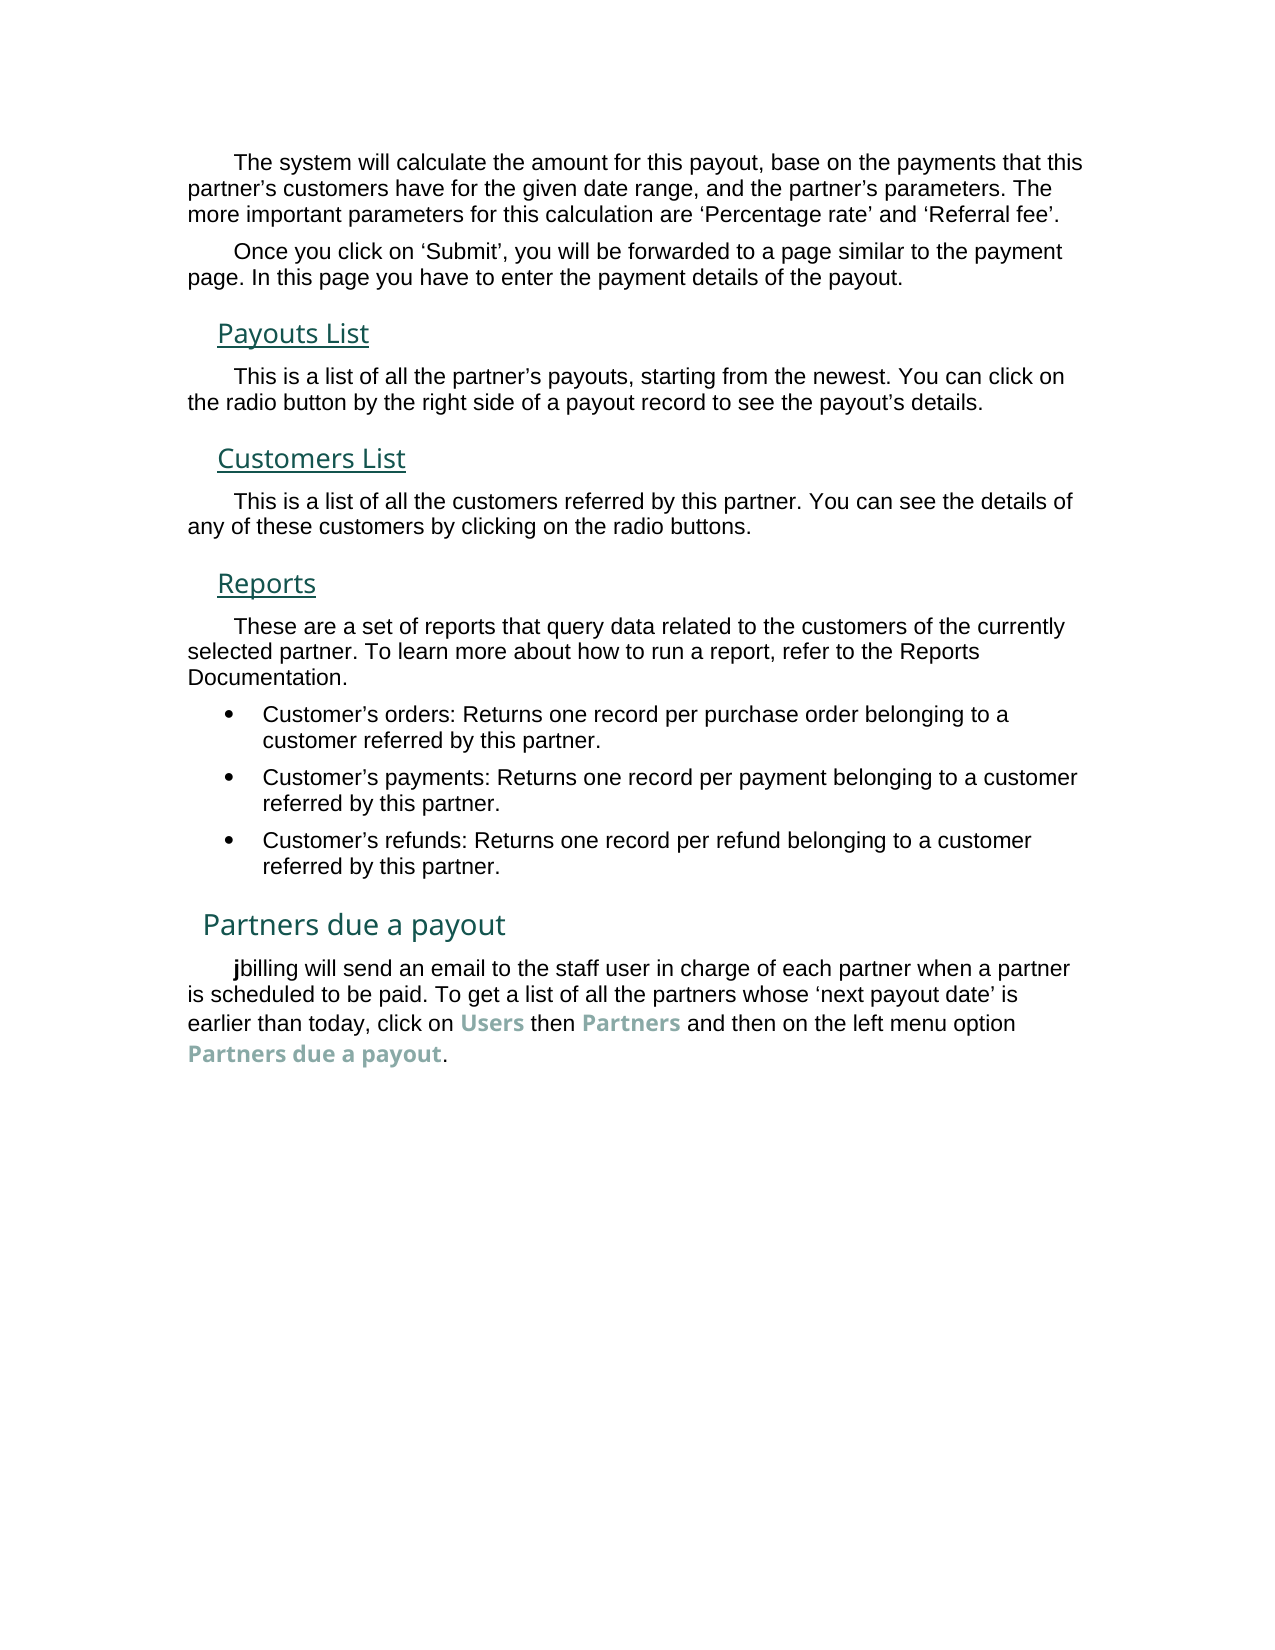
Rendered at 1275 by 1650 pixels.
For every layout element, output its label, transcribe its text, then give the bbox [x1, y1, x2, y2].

list Customer’s refunds: Returns one record per refund belonging to a customer referred by this partner. [225, 828, 1087, 879]
text This is a list of all the customers referred by this partner. You can see the details of any of these customers by clicking on the radio buttons. [187, 488, 1087, 540]
text Once you click on ‘Submit’, you will be forwarded to a page similar to the payment page. In this page you have to enter the payment details of the payout. [187, 239, 1087, 290]
text These are a set of reports that query data related to the customers of the currently selected partner. To learn more about how to run a report, refer to the Reports Documentation. [187, 613, 1087, 690]
list Customer’s orders: Returns one record per purchase order belonging to a customer referred by this partner. [225, 702, 1087, 753]
list Customer’s payments: Returns one record per payment belonging to a customer referred by this partner. [225, 765, 1087, 816]
text The system will calculate the amount for this payout, base on the payments that this partner’s customers have for the given date range, and the partner’s parameters. The more important parameters for this calculation are ‘Percentage rate’ and ‘Referral fee’. [187, 150, 1087, 227]
subtitle Reports [217, 565, 1087, 602]
subtitle Customers List [217, 440, 1087, 477]
subtitle Partners due a payout [202, 904, 1087, 944]
text This is a list of all the partner’s payouts, starting from the newest. You can click on the radio button by the right side of a payout record to see the payout’s details. [187, 363, 1087, 415]
text jbilling will send an email to the staff user in charge of each partner when a partner is scheduled to be paid. To get a list of all the partners whose ‘next payout date’ is earlier than today, click on Users then Partners and then on the left menu option Partners due a payout. [187, 956, 1087, 1069]
subtitle Payouts List [217, 315, 1087, 352]
